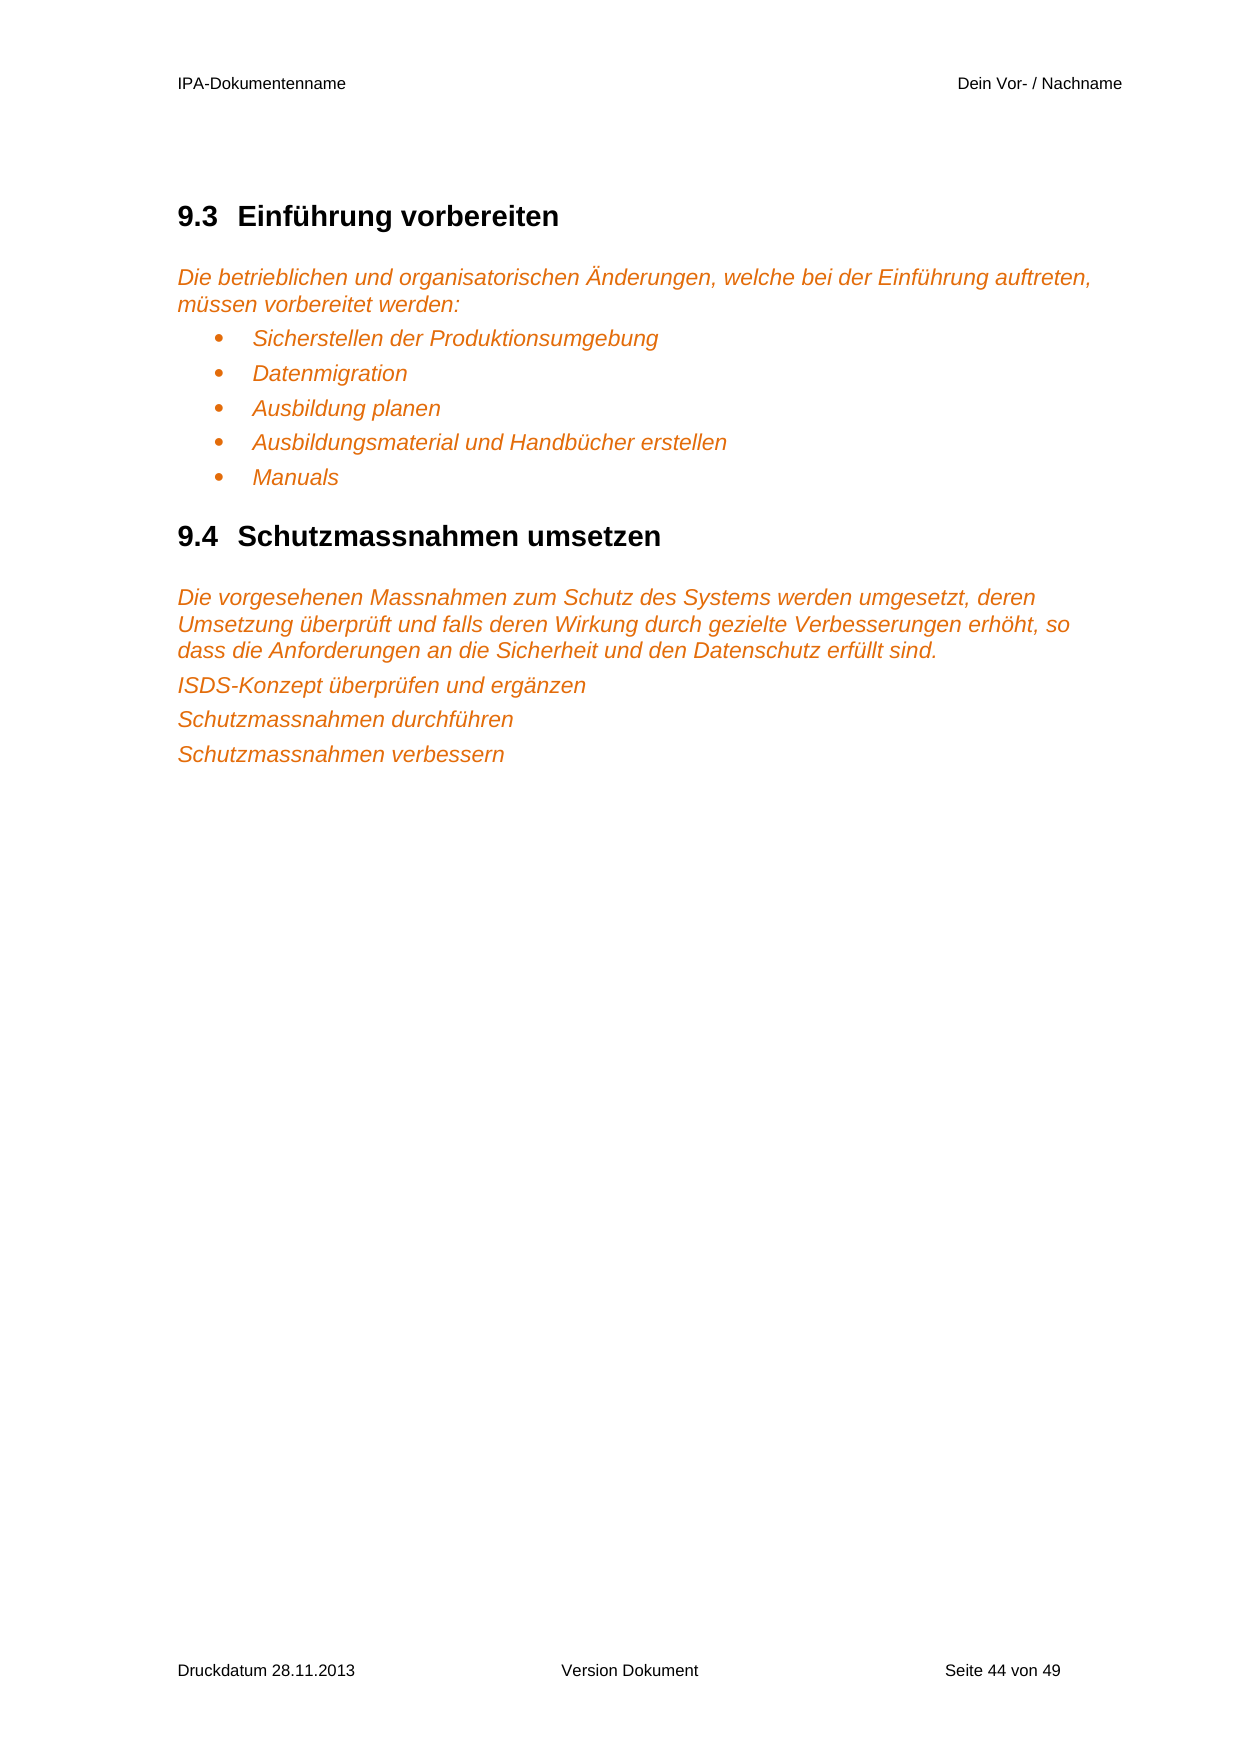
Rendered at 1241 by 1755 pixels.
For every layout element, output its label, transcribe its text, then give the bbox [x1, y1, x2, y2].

text Schutzmassnahmen verbessern [177, 741, 1122, 767]
subtitle Schutzmassnahmen umsetzen [177, 519, 1122, 553]
text Die betrieblichen und organisatorischen Änderungen, welche bei der Einführung auftreten, müssen vorbereitet werden: [177, 264, 1122, 317]
list Datenmigration [215, 360, 1122, 386]
list Manuals [215, 464, 1122, 490]
list Ausbildungsmaterial und Handbücher erstellen [215, 429, 1122, 456]
text Die vorgesehenen Massnahmen zum Schutz des Systems werden umgesetzt, deren Umsetzung überprüft und falls deren Wirkung durch gezielte Verbesserungen erhöht, so dass die Anforderungen an die Sicherheit und den Datenschutz erfüllt sind. [177, 584, 1122, 663]
subtitle Einführung vorbereiten [177, 199, 1122, 233]
text Schutzmassnahmen durchführen [177, 706, 1122, 733]
list Sicherstellen der Produktionsumgebung [215, 325, 1122, 352]
text ISDS-Konzept überprüfen und ergänzen [177, 672, 1122, 698]
list Ausbildung planen [215, 394, 1122, 421]
